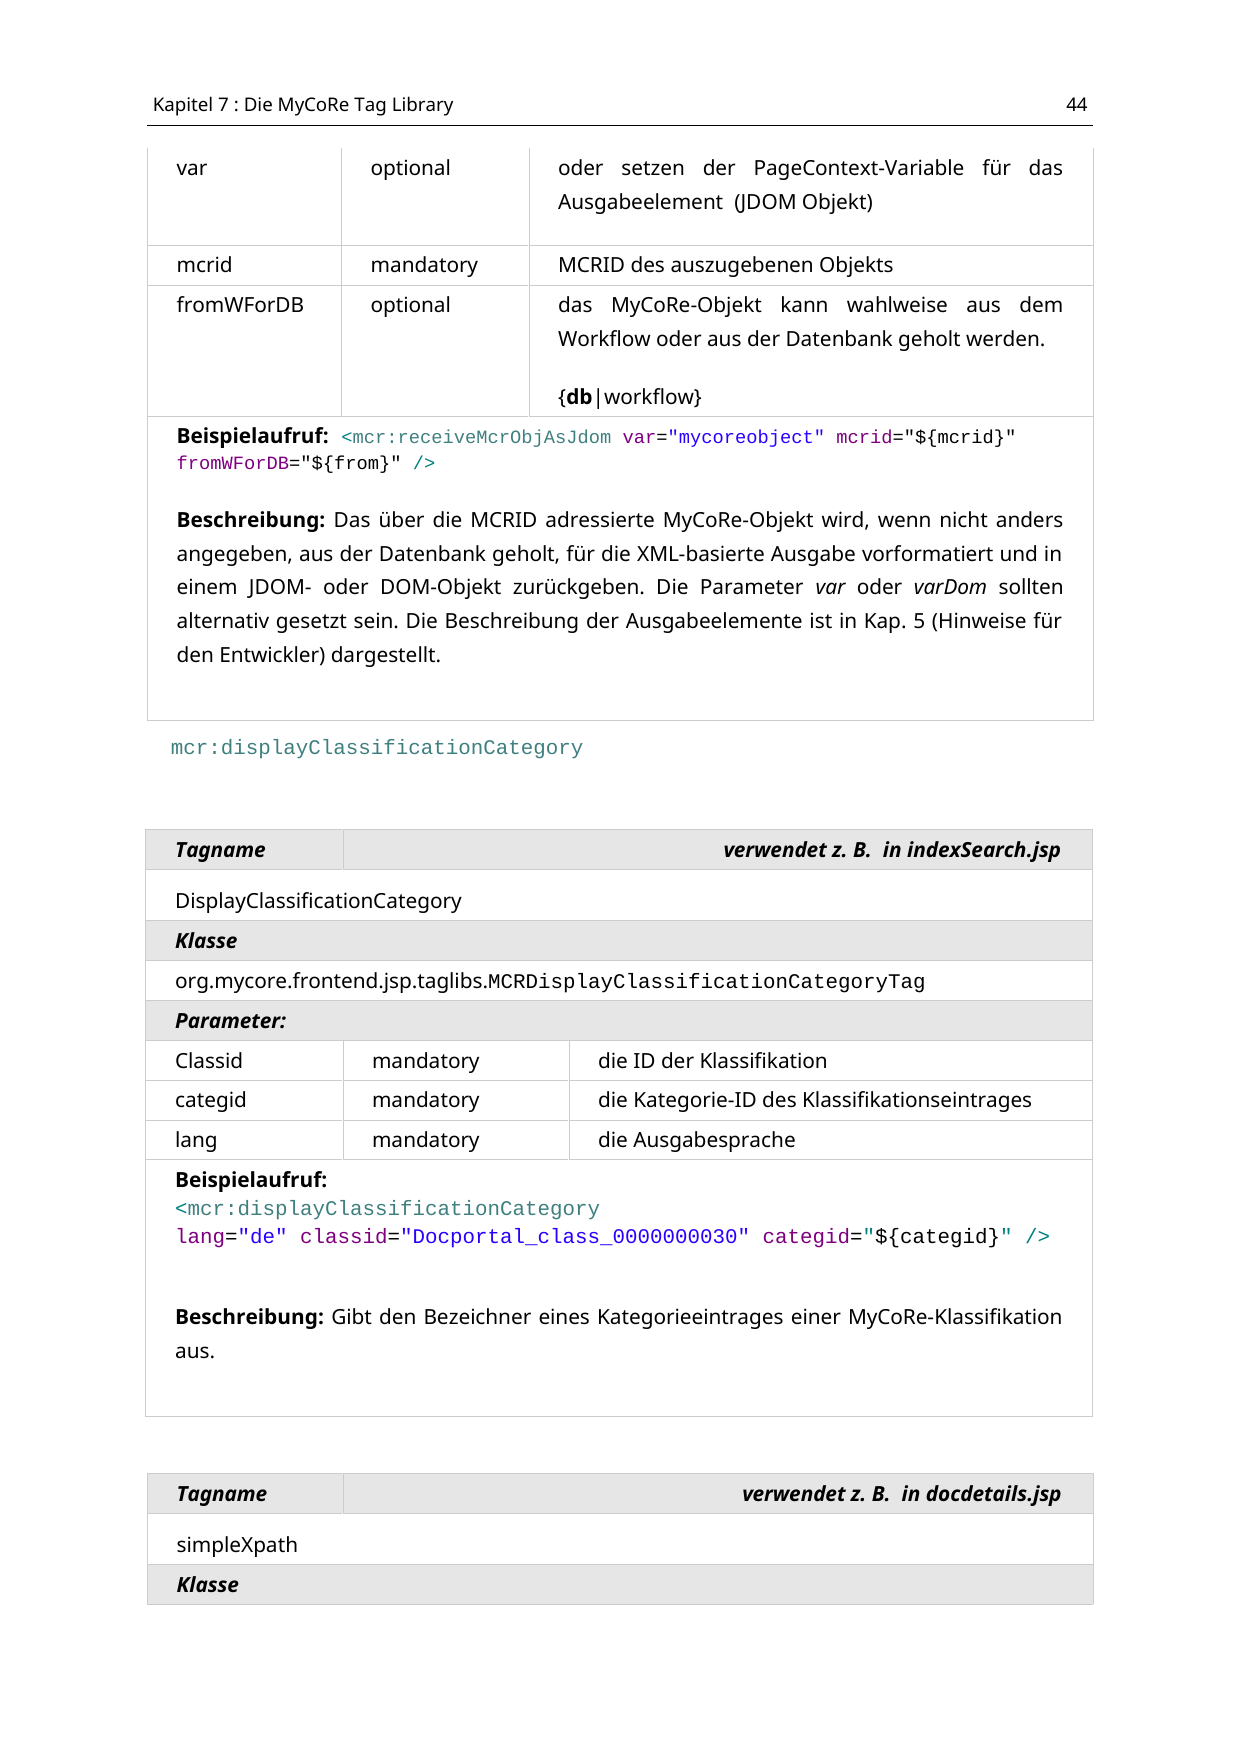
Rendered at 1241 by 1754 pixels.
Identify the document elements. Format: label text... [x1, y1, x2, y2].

table_header verwendet z. B. in indexSearch.jsp [344, 830, 1092, 869]
table_cell optional [342, 148, 528, 245]
table_header Tagname [148, 1474, 342, 1513]
table_cell Klasse [148, 1565, 1093, 1604]
table_cell var [148, 148, 341, 245]
table_cell mandatory [342, 246, 528, 285]
table_cell mandatory [344, 1041, 568, 1080]
table_cell mcrid [148, 246, 341, 285]
table_cell simpleXpath [148, 1514, 1093, 1564]
table_cell lang [146, 1121, 342, 1159]
table_cell categid [146, 1081, 342, 1120]
table_cell org.mycore.frontend.jsp.taglibs.MCRDisplayClassificationCategoryTag [146, 961, 1092, 1000]
table_cell MCRID des auszugebenen Objekts [530, 246, 1093, 285]
table_cell Klasse [146, 921, 1092, 960]
table_cell das MyCoRe-Objekt kann wahlweise aus dem Workflow oder aus der Datenbank geholt werden. {db|workflow} [530, 286, 1093, 416]
table_cell mandatory [344, 1121, 568, 1159]
table_cell Beispielaufruf: <mcr:displayClassificationCategory lang="de" classid="Docportal_class_0000000030" categid="${categid}" /> Beschreibung: Gibt den Bezeichner eines Kategorieeintrages einer MyCoRe-Klassifikation aus. [146, 1160, 1092, 1416]
table_cell Parameter: [146, 1001, 1092, 1040]
table_cell fromWForDB [148, 286, 341, 416]
table_cell Classid [146, 1041, 342, 1080]
table_cell die Kategorie-ID des Klassifikationseintrages [570, 1081, 1092, 1120]
table_cell die Ausgabesprache [570, 1121, 1092, 1159]
table_header verwendet z. B. in docdetails.jsp [344, 1474, 1093, 1513]
table_cell die ID der Klassifikation [570, 1041, 1092, 1080]
text mcr:displayClassificationCategory [171, 737, 1069, 761]
table_cell optional [342, 286, 528, 416]
table_header Tagname [146, 830, 342, 869]
table_cell DisplayClassificationCategory [146, 870, 1092, 920]
table_cell mandatory [344, 1081, 568, 1120]
table_cell Beispielaufruf: <mcr:receiveMcrObjAsJdom var="mycoreobject" mcrid="${mcrid}" fromWForDB="${from}" /> Beschreibung: Das über die MCRID adressierte MyCoRe-Objekt wird, wenn nicht anders angegeben, aus der Datenbank geholt, für die XML-basierte Ausgabe vorformatiert und in einem JDOM- oder DOM-Objekt zurückgeben. Die Parameter var oder varDom sollten alternativ gesetzt sein. Die Beschreibung der Ausgabeelemente ist in Kap. 5 (Hinweise für den Entwickler) dargestellt. [148, 417, 1093, 720]
table_cell oder setzen der PageContext-Variable für das Ausgabeelement (JDOM Objekt) [530, 148, 1093, 245]
